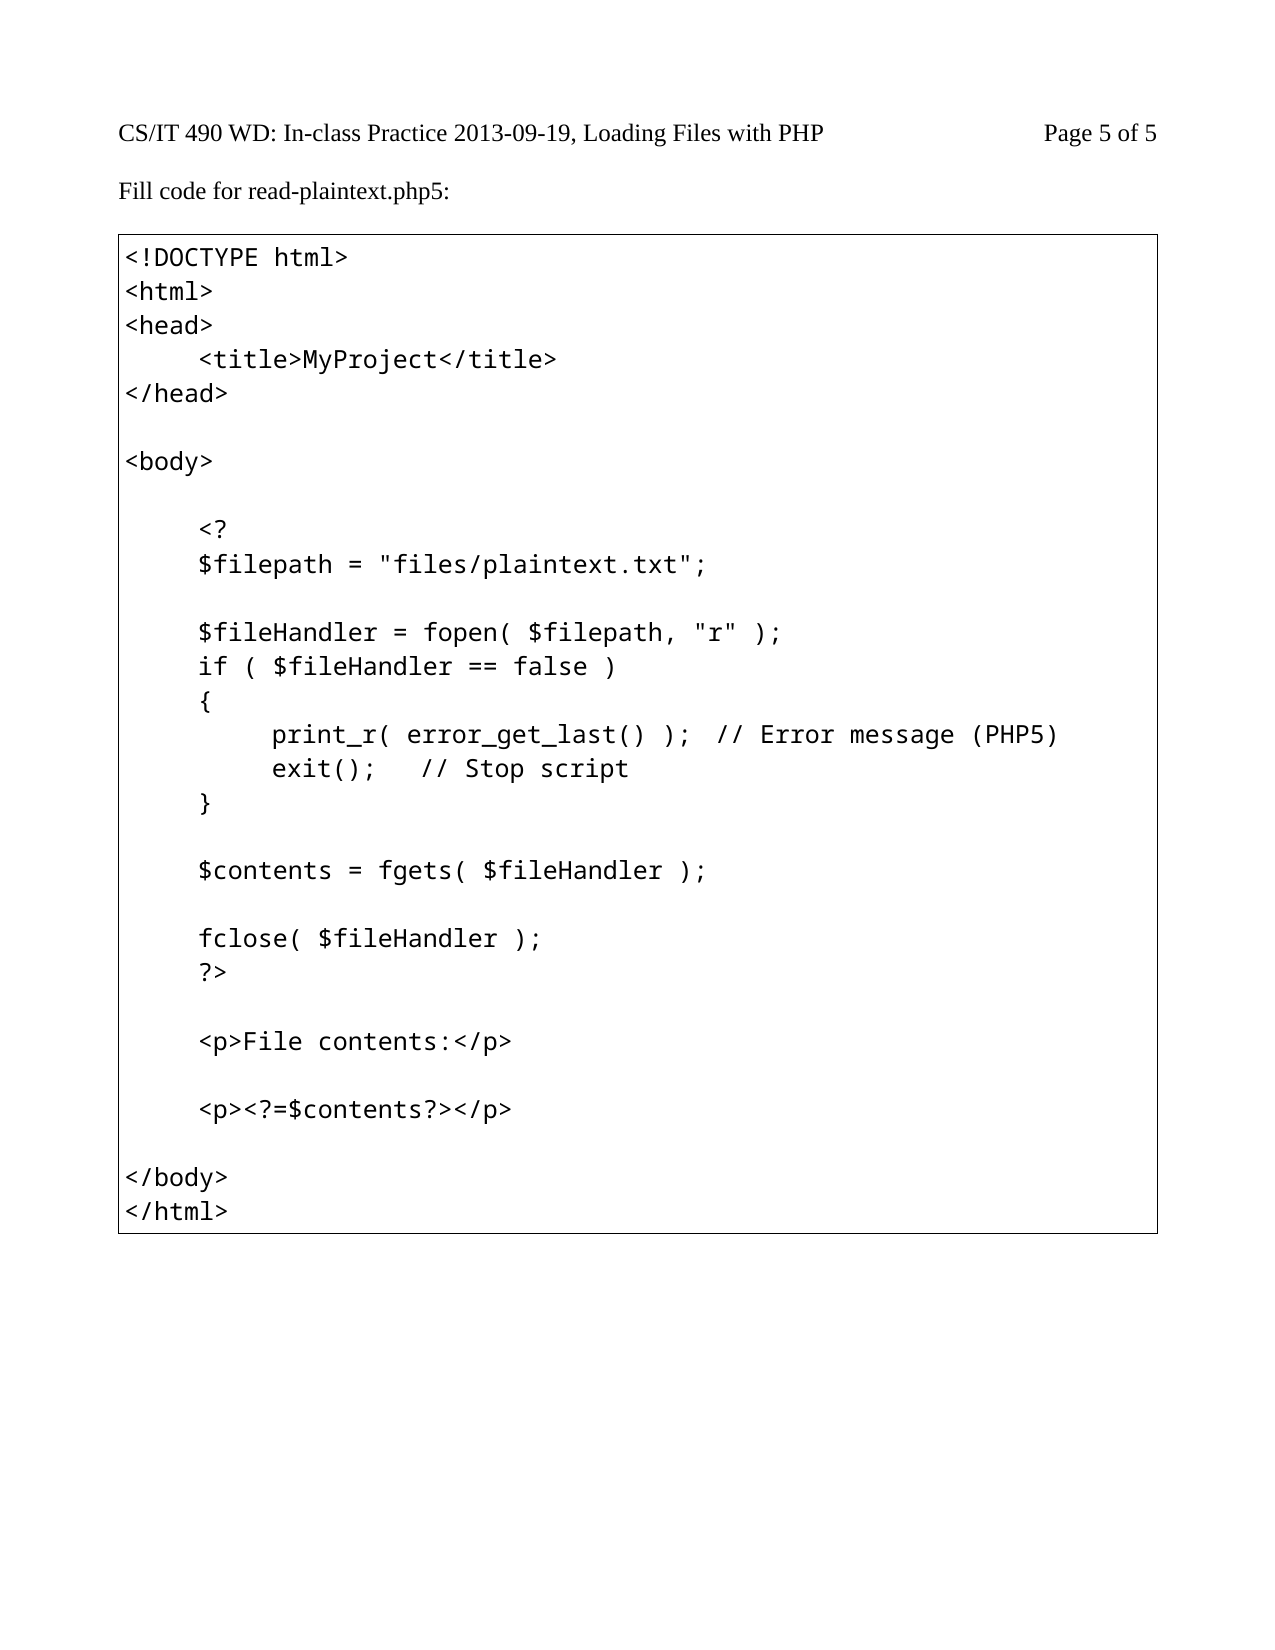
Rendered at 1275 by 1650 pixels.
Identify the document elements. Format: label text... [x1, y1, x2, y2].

table_header <!DOCTYPE html> <html> <head> <title>MyProject</title> </head> <body> <? $filepath = "files/plaintext.txt"; $fileHandler = fopen( $filepath, "r" ); if ( $fileHandler == false ) { print_r( error_get_last() ); // Error message (PHP5) exit(); // Stop script } $contents = fgets( $fileHandler ); fclose( $fileHandler ); ?> <p>File contents:</p> <p><?=$contents?></p> </body> </html> [119, 235, 1157, 1233]
text Fill code for read-plaintext.php5: [118, 176, 1157, 205]
